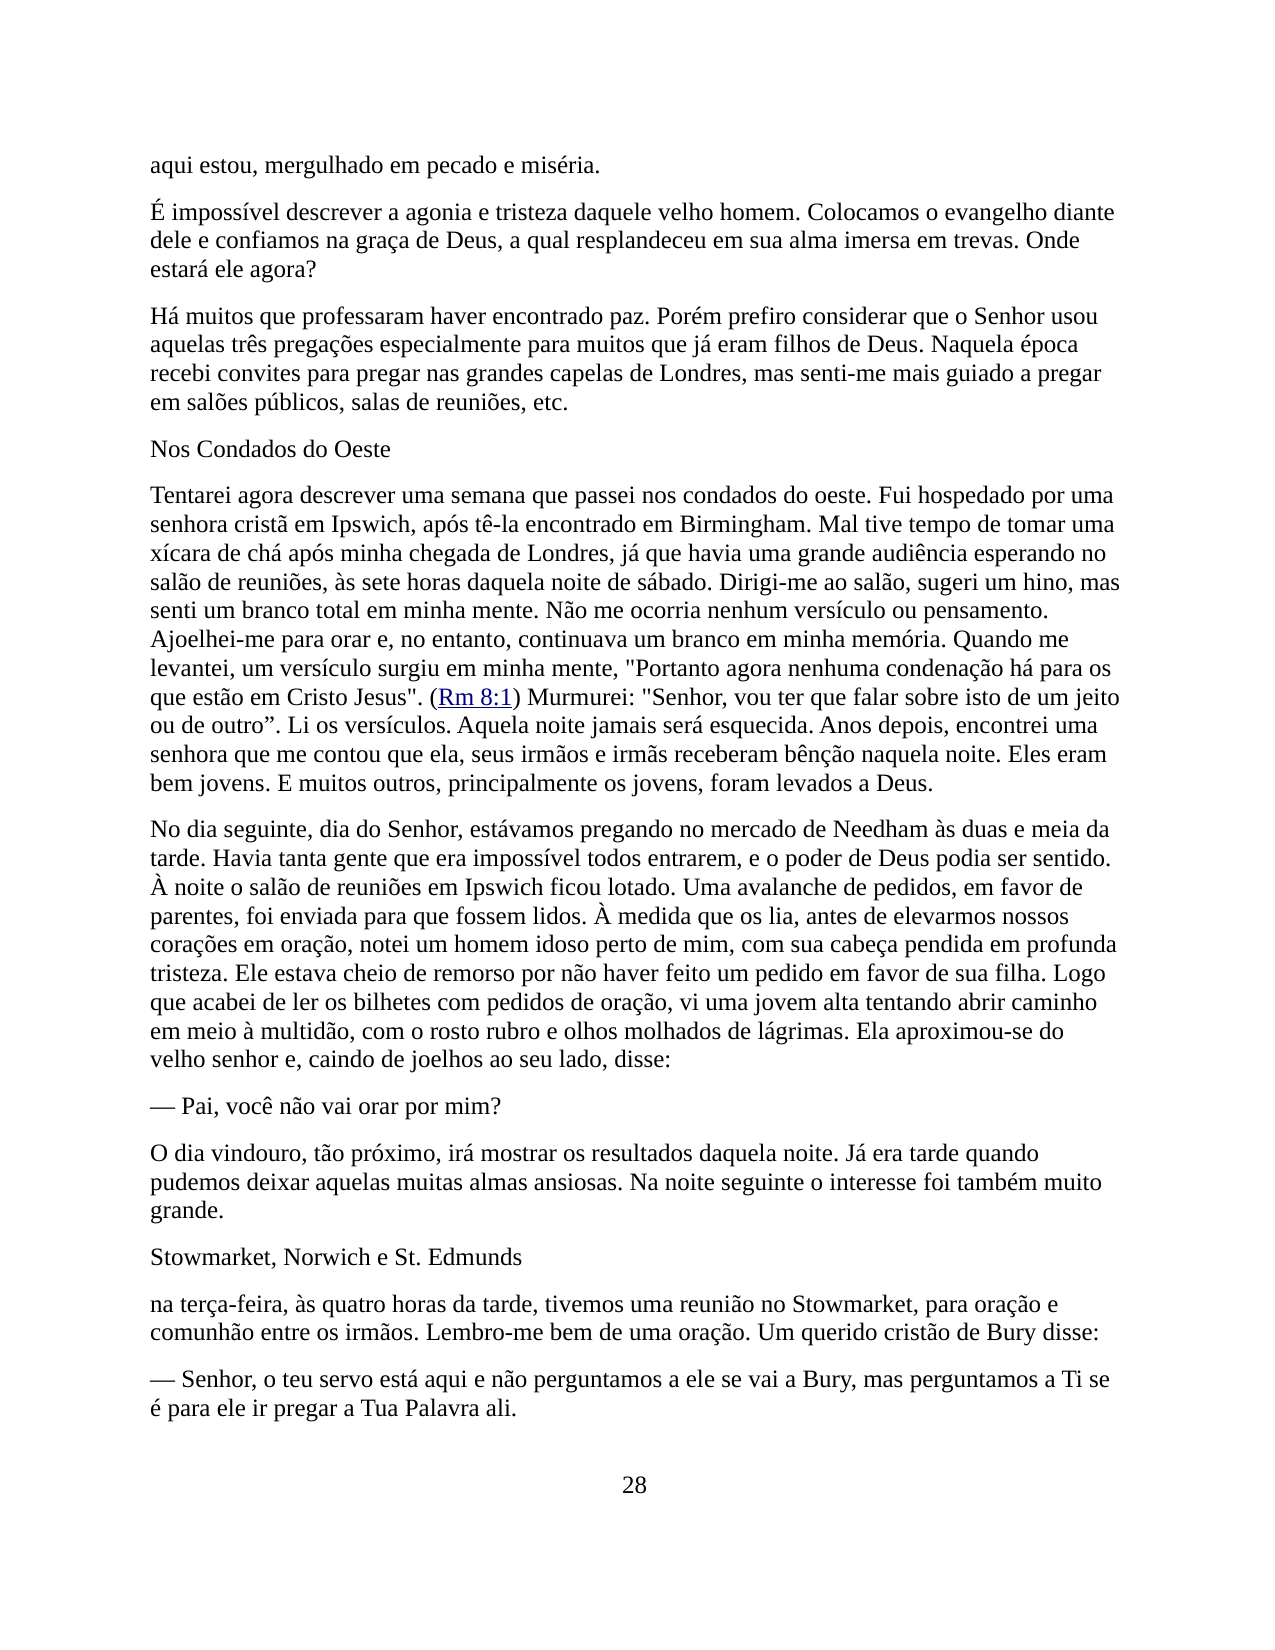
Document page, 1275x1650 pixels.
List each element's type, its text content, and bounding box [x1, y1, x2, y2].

text Stowmarket, Norwich e St. Edmunds [150, 1242, 1125, 1271]
text O dia vindouro, tão próximo, irá mostrar os resultados daquela noite. Já era tarde quando pudemos deixar aquelas muitas almas ansiosas. Na noite seguinte o interesse foi também muito grande. [150, 1138, 1125, 1224]
text É impossível descrever a agonia e tristeza daquele velho homem. Colocamos o evangelho diante dele e confiamos na graça de Deus, a qual resplandeceu em sua alma imersa em trevas. Onde estará ele agora? [150, 197, 1125, 283]
text — Pai, você não vai orar por mim? [150, 1091, 1125, 1120]
text — Senhor, o teu servo está aqui e não perguntamos a ele se vai a Bury, mas perguntamos a Ti se é para ele ir pregar a Tua Palavra ali. [150, 1364, 1125, 1422]
text aqui estou, mergulhado em pecado e miséria. [150, 150, 1125, 179]
text No dia seguinte, dia do Senhor, estávamos pregando no mercado de Needham às duas e meia da tarde. Havia tanta gente que era impossível todos entrarem, e o poder de Deus podia ser sentido. À noite o salão de reuniões em Ipswich ficou lotado. Uma avalanche de pedidos, em favor de parentes, foi enviada para que fossem lidos. À medida que os lia, antes de elevarmos nossos corações em oração, notei um homem idoso perto de mim, com sua cabeça pendida em profunda tristeza. Ele estava cheio de remorso por não haver feito um pedido em favor de sua filha. Logo que acabei de ler os bilhetes com pedidos de oração, vi uma jovem alta tentando abrir caminho em meio à multidão, com o rosto rubro e olhos molhados de lágrimas. Ela aproximou-se do velho senhor e, caindo de joelhos ao seu lado, disse: [150, 814, 1125, 1073]
text Nos Condados do Oeste [150, 434, 1125, 462]
text Há muitos que professaram haver encontrado paz. Porém prefiro considerar que o Senhor usou aquelas três pregações especialmente para muitos que já eram filhos de Deus. Naquela época recebi convites para pregar nas grandes capelas de Londres, mas senti-me mais guiado a pregar em salões públicos, salas de reuniões, etc. [150, 301, 1125, 416]
text na terça-feira, às quatro horas da tarde, tivemos uma reunião no Stowmarket, para oração e comunhão entre os irmãos. Lembro-me bem de uma oração. Um querido cristão de Bury disse: [150, 1289, 1125, 1346]
text Tentarei agora descrever uma semana que passei nos condados do oeste. Fui hospedado por uma senhora cristã em Ipswich, após tê-la encontrado em Birmingham. Mal tive tempo de tomar uma xícara de chá após minha chegada de Londres, já que havia uma grande audiência esperando no salão de reuniões, às sete horas daquela noite de sábado. Dirigi-me ao salão, sugeri um hino, mas senti um branco total em minha mente. Não me ocorria nenhum versículo ou pensamento. Ajoelhei-me para orar e, no entanto, continuava um branco em minha memória. Quando me levantei, um versículo surgiu em minha mente, "Portanto agora nenhuma condenação há para os que estão em Cristo Jesus". (Rm 8:1) Murmurei: "Senhor, vou ter que falar sobre isto de um jeito ou de outro”. Li os versículos. Aquela noite jamais será esquecida. Anos depois, encontrei uma senhora que me contou que ela, seus irmãos e irmãs receberam bênção naquela noite. Eles eram bem jovens. E muitos outros, principalmente os jovens, foram levados a Deus. [150, 480, 1125, 797]
